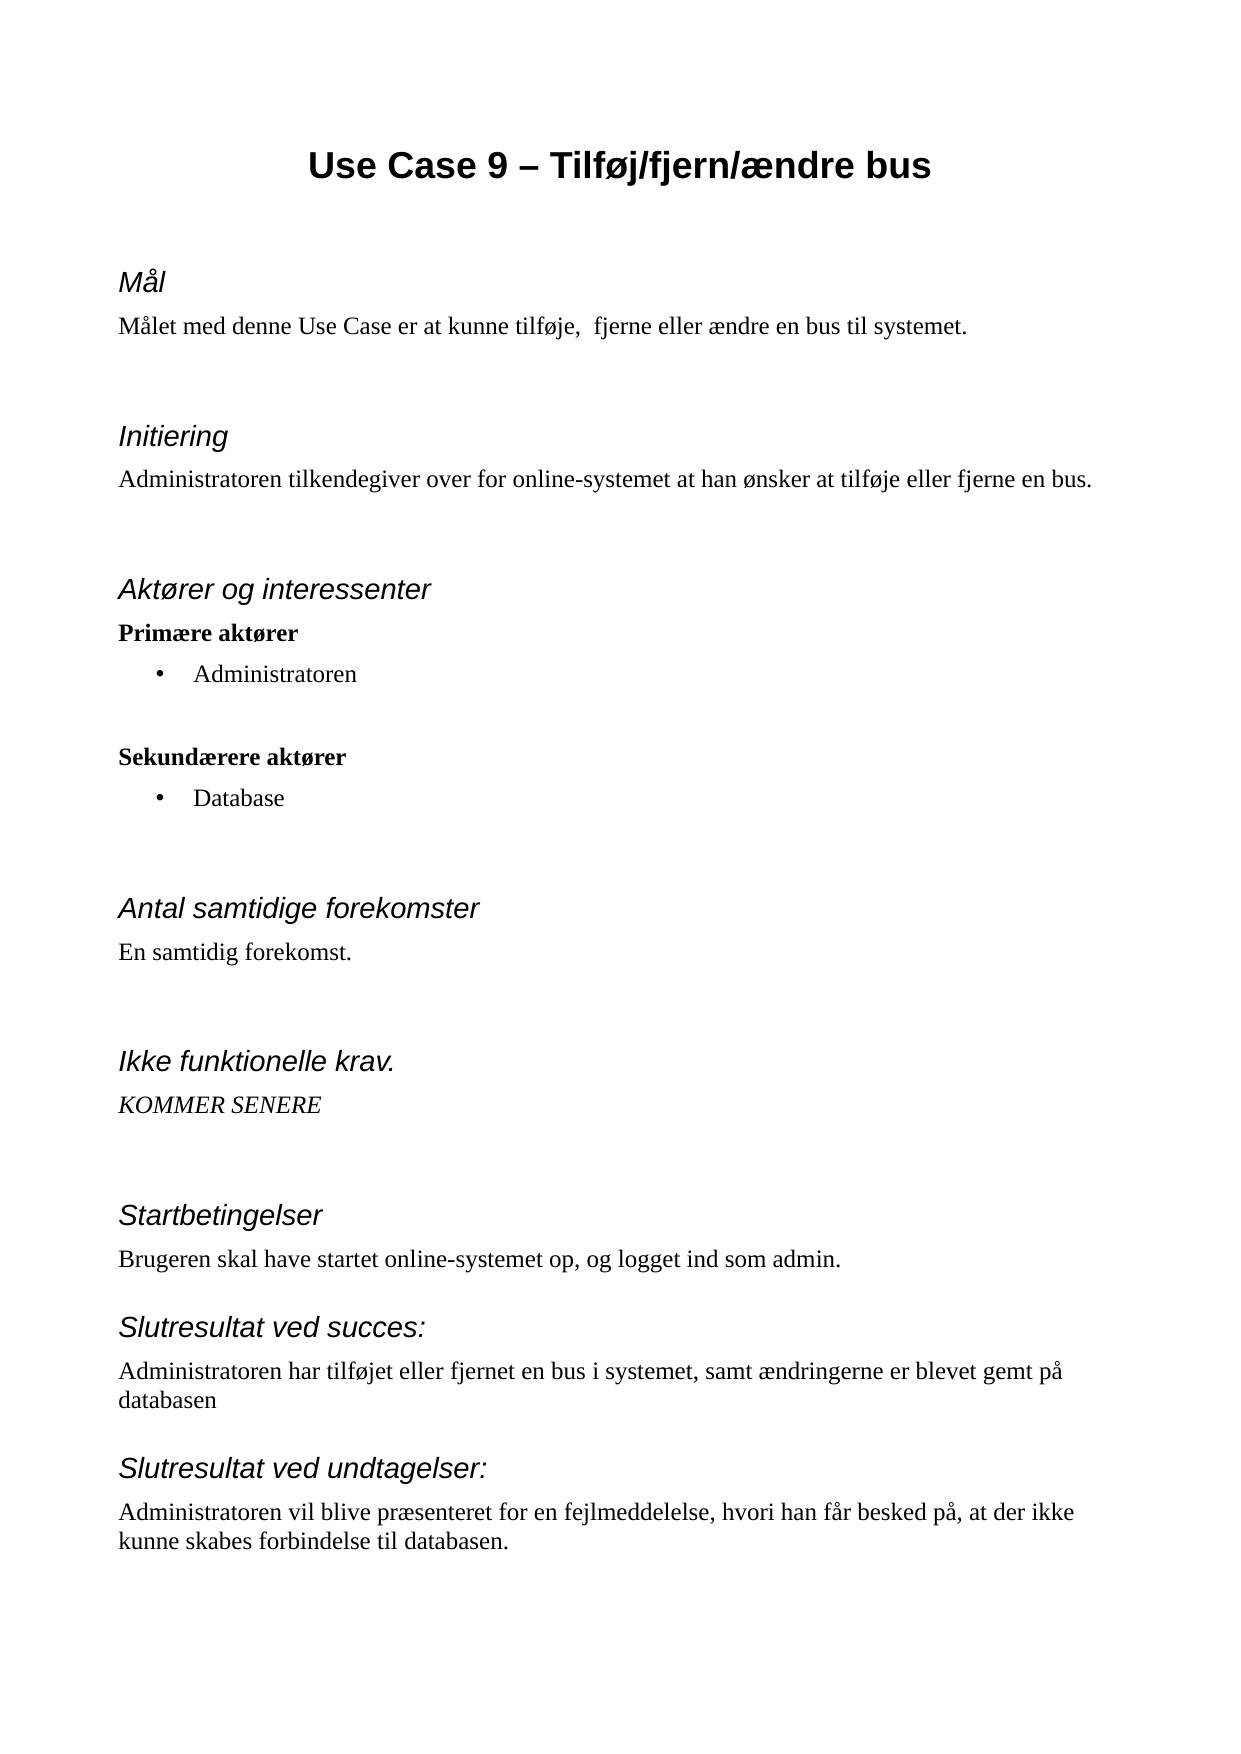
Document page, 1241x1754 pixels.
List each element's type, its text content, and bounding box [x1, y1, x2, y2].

text Primære aktører [118, 618, 1122, 647]
text Administratoren vil blive præsenteret for en fejlmeddelelse, hvori han får besked på, at der ikke kunne skabes forbindelse til databasen. [118, 1497, 1122, 1554]
subtitle Initiering [118, 418, 1122, 452]
text En samtidig forekomst. [118, 937, 1122, 965]
text Sekundærere aktører [118, 742, 1122, 771]
subtitle Mål [118, 265, 1122, 298]
subtitle Aktører og interessenter [118, 572, 1122, 606]
text Administratoren tilkendegiver over for online-systemet at han ønsker at tilføje eller fjerne en bus. [118, 464, 1122, 493]
subtitle Startbetingelser [118, 1198, 1122, 1231]
text Administratoren har tilføjet eller fjernet en bus i systemet, samt ændringerne er blevet gemt på databasen [118, 1356, 1122, 1413]
subtitle Slutresultat ved undtagelser: [118, 1451, 1122, 1484]
text Målet med denne Use Case er at kunne tilføje, fjerne eller ændre en bus til systemet. [118, 311, 1122, 340]
title Use Case 9 – Tilføj/fjern/ændre bus [118, 143, 1122, 186]
subtitle Antal samtidige forekomster [118, 891, 1122, 924]
subtitle Ikke funktionelle krav. [118, 1044, 1122, 1078]
text KOMMER SENERE [118, 1090, 1122, 1119]
subtitle Slutresultat ved succes: [118, 1310, 1122, 1343]
list Administratoren [156, 659, 1122, 688]
list Database [156, 783, 1122, 812]
text Brugeren skal have startet online-systemet op, og logget ind som admin. [118, 1244, 1122, 1272]
